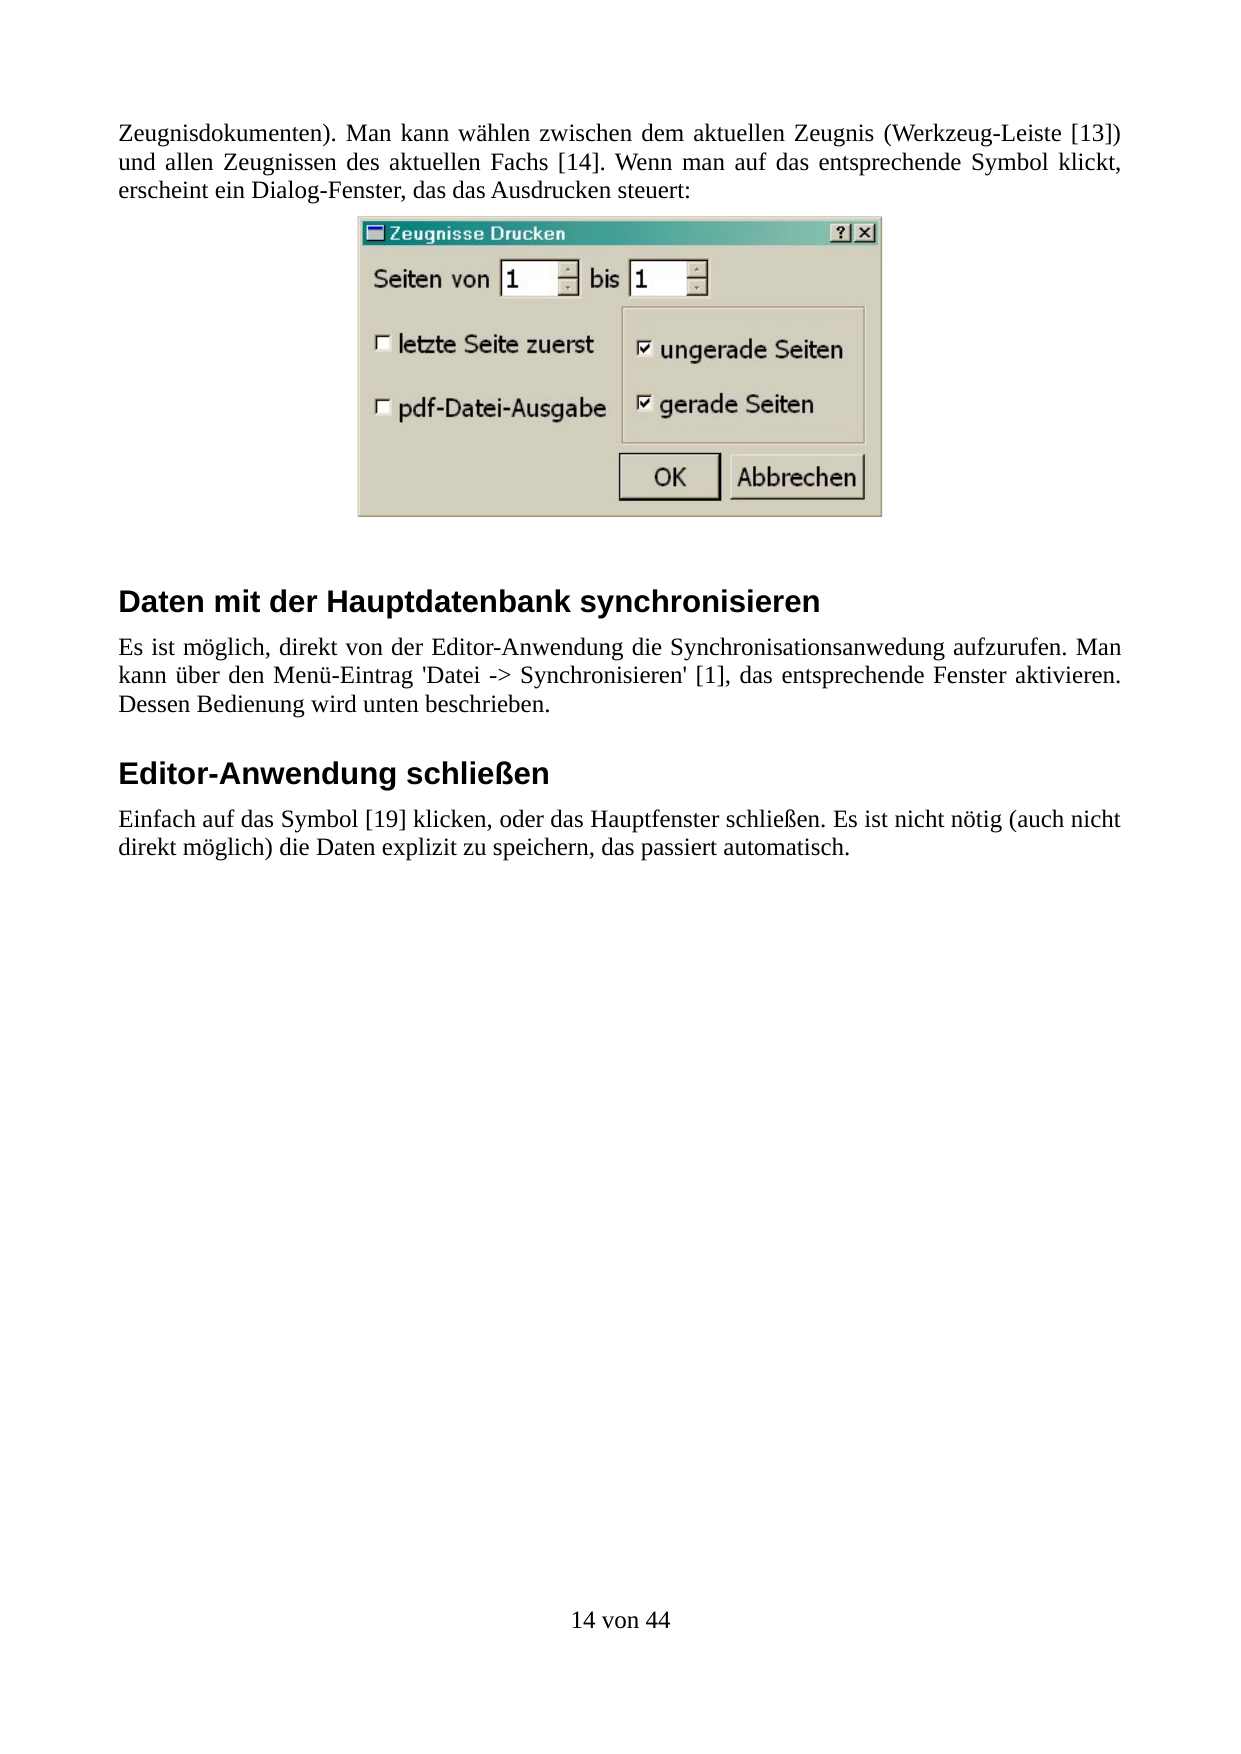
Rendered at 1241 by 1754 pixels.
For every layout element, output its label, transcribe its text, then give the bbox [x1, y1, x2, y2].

picture [315, 216, 926, 517]
text Es ist möglich, direkt von der Editor-Anwendung die Synchronisationsanwedung aufzurufen. Man kann über den Menü-Eintrag 'Datei -> Synchronisieren' [1], das entsprechende Fenster aktivieren. Dessen Bedienung wird unten beschrieben. [118, 632, 1122, 718]
text Einfach auf das Symbol [19] klicken, oder das Hauptfenster schließen. Es ist nicht nötig (auch nicht direkt möglich) die Daten explizit zu speichern, das passiert automatisch. [118, 804, 1122, 861]
subtitle Editor-Anwendung schließen [118, 755, 1122, 791]
subtitle Daten mit der Hauptdatenbank synchronisieren [118, 583, 1122, 619]
text Zeugnisdokumenten). Man kann wählen zwischen dem aktuellen Zeugnis (Werkzeug-Leiste [13]) und allen Zeugnissen des aktuellen Fachs [14]. Wenn man auf das entsprechende Symbol klickt, erscheint ein Dialog-Fenster, das das Ausdrucken steuert: [118, 118, 1122, 204]
